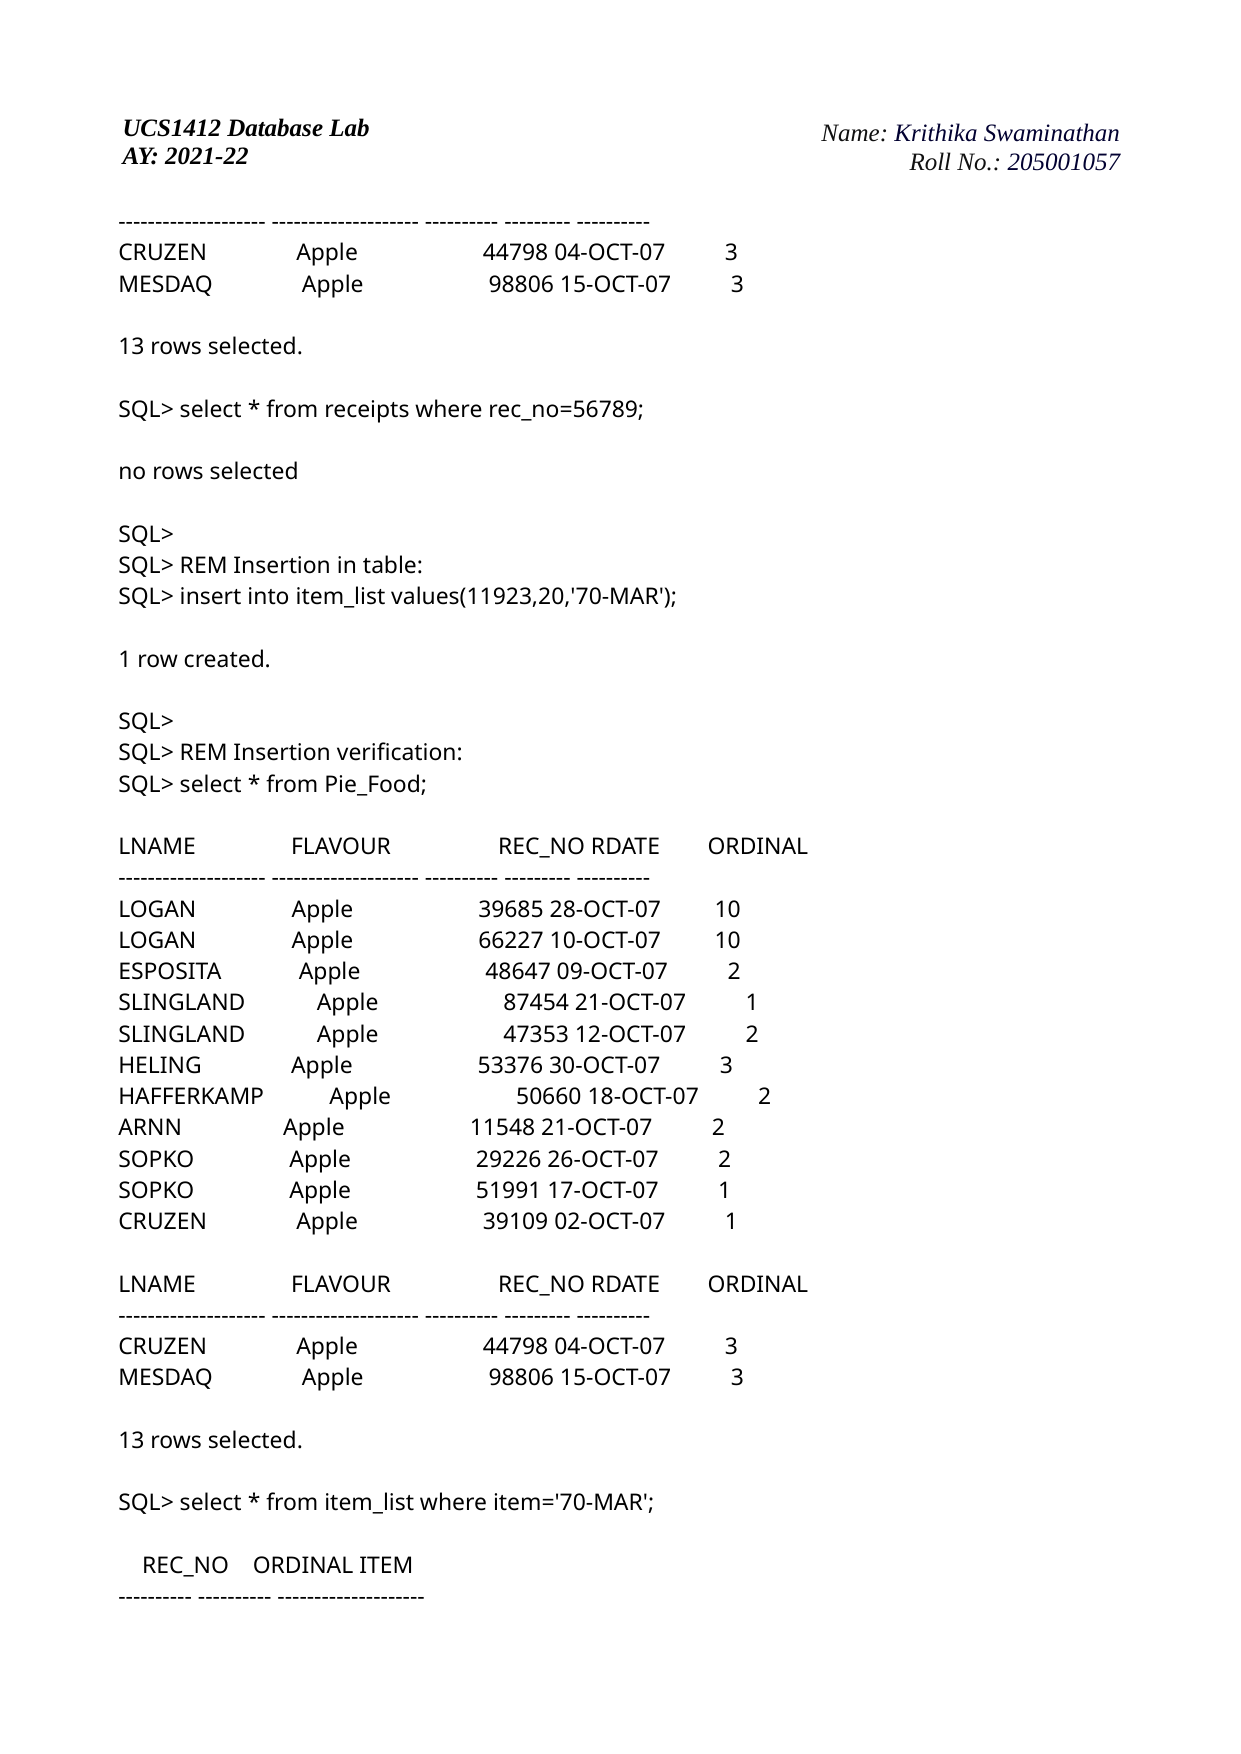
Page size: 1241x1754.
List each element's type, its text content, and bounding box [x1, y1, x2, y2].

text SOPKO Apple 51991 17-OCT-07 1 [118, 1174, 1122, 1205]
text SQL> [118, 705, 1122, 736]
text SLINGLAND Apple 47353 12-OCT-07 2 [118, 1018, 1122, 1049]
text SQL> select * from Pie_Food; [118, 768, 1122, 799]
text SQL> [118, 518, 1122, 549]
text SQL> insert into item_list values(11923,20,'70-MAR'); [118, 580, 1122, 611]
text CRUZEN Apple 44798 04-OCT-07 3 [118, 236, 1122, 268]
text ESPOSITA Apple 48647 09-OCT-07 2 [118, 955, 1122, 986]
text -------------------- -------------------- ---------- --------- ---------- [118, 205, 1122, 236]
text SQL> REM Insertion in table: [118, 549, 1122, 580]
text 13 rows selected. [118, 330, 1122, 361]
text no rows selected [118, 455, 1122, 486]
text SOPKO Apple 29226 26-OCT-07 2 [118, 1143, 1122, 1174]
text LNAME FLAVOUR REC_NO RDATE ORDINAL [118, 1268, 1122, 1299]
text CRUZEN Apple 44798 04-OCT-07 3 [118, 1330, 1122, 1361]
text MESDAQ Apple 98806 15-OCT-07 3 [118, 1361, 1122, 1393]
text CRUZEN Apple 39109 02-OCT-07 1 [118, 1205, 1122, 1236]
text MESDAQ Apple 98806 15-OCT-07 3 [118, 268, 1122, 299]
text ---------- ---------- -------------------- [118, 1580, 1122, 1611]
text LNAME FLAVOUR REC_NO RDATE ORDINAL [118, 830, 1122, 861]
text REC_NO ORDINAL ITEM [118, 1549, 1122, 1580]
text 1 row created. [118, 643, 1122, 674]
text ARNN Apple 11548 21-OCT-07 2 [118, 1111, 1122, 1143]
text -------------------- -------------------- ---------- --------- ---------- [118, 1299, 1122, 1330]
text SQL> REM Insertion verification: [118, 736, 1122, 768]
text SLINGLAND Apple 87454 21-OCT-07 1 [118, 986, 1122, 1018]
text LOGAN Apple 66227 10-OCT-07 10 [118, 924, 1122, 955]
text SQL> select * from receipts where rec_no=56789; [118, 393, 1122, 424]
text HAFFERKAMP Apple 50660 18-OCT-07 2 [118, 1080, 1122, 1111]
text 13 rows selected. [118, 1424, 1122, 1455]
text LOGAN Apple 39685 28-OCT-07 10 [118, 893, 1122, 924]
text HELING Apple 53376 30-OCT-07 3 [118, 1049, 1122, 1080]
text SQL> select * from item_list where item='70-MAR'; [118, 1486, 1122, 1518]
text -------------------- -------------------- ---------- --------- ---------- [118, 861, 1122, 893]
